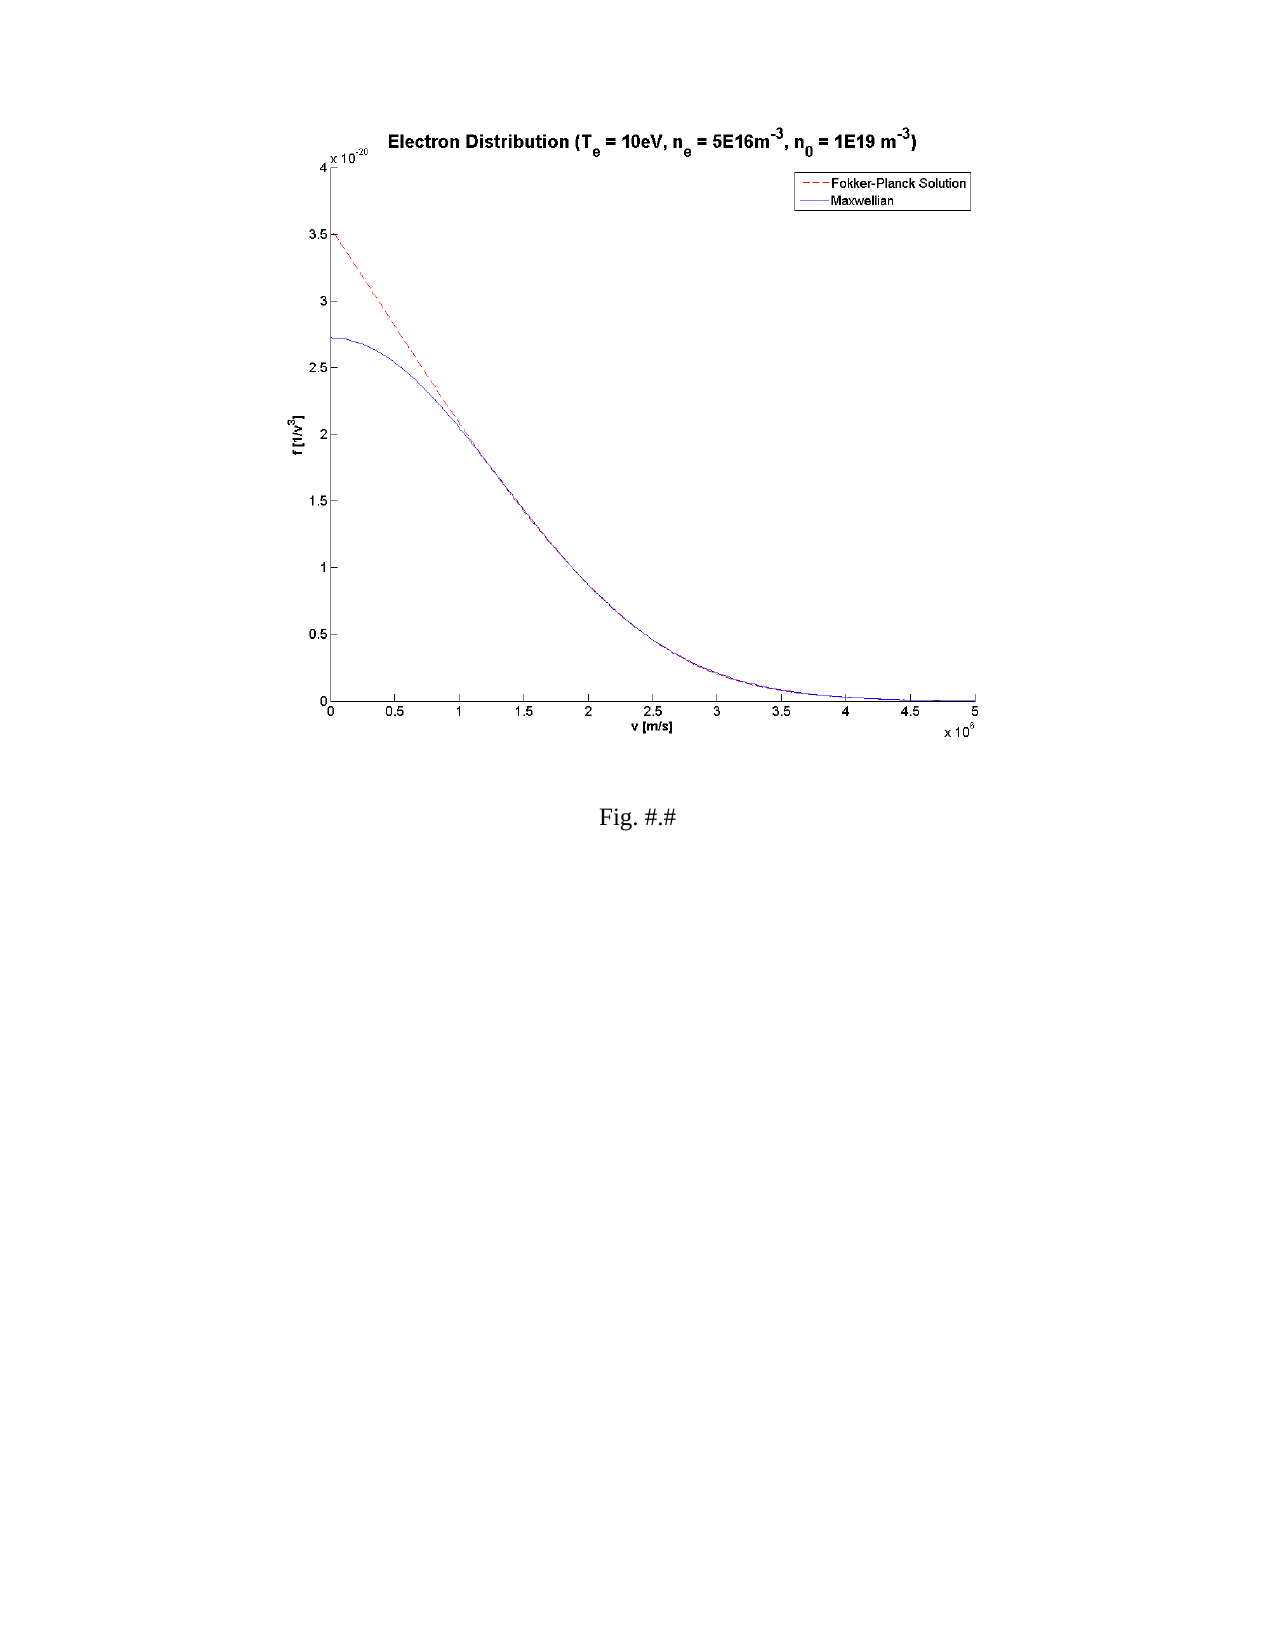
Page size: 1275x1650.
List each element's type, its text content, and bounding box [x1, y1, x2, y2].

text Fig. #.# [118, 118, 1157, 830]
picture [222, 118, 1053, 773]
